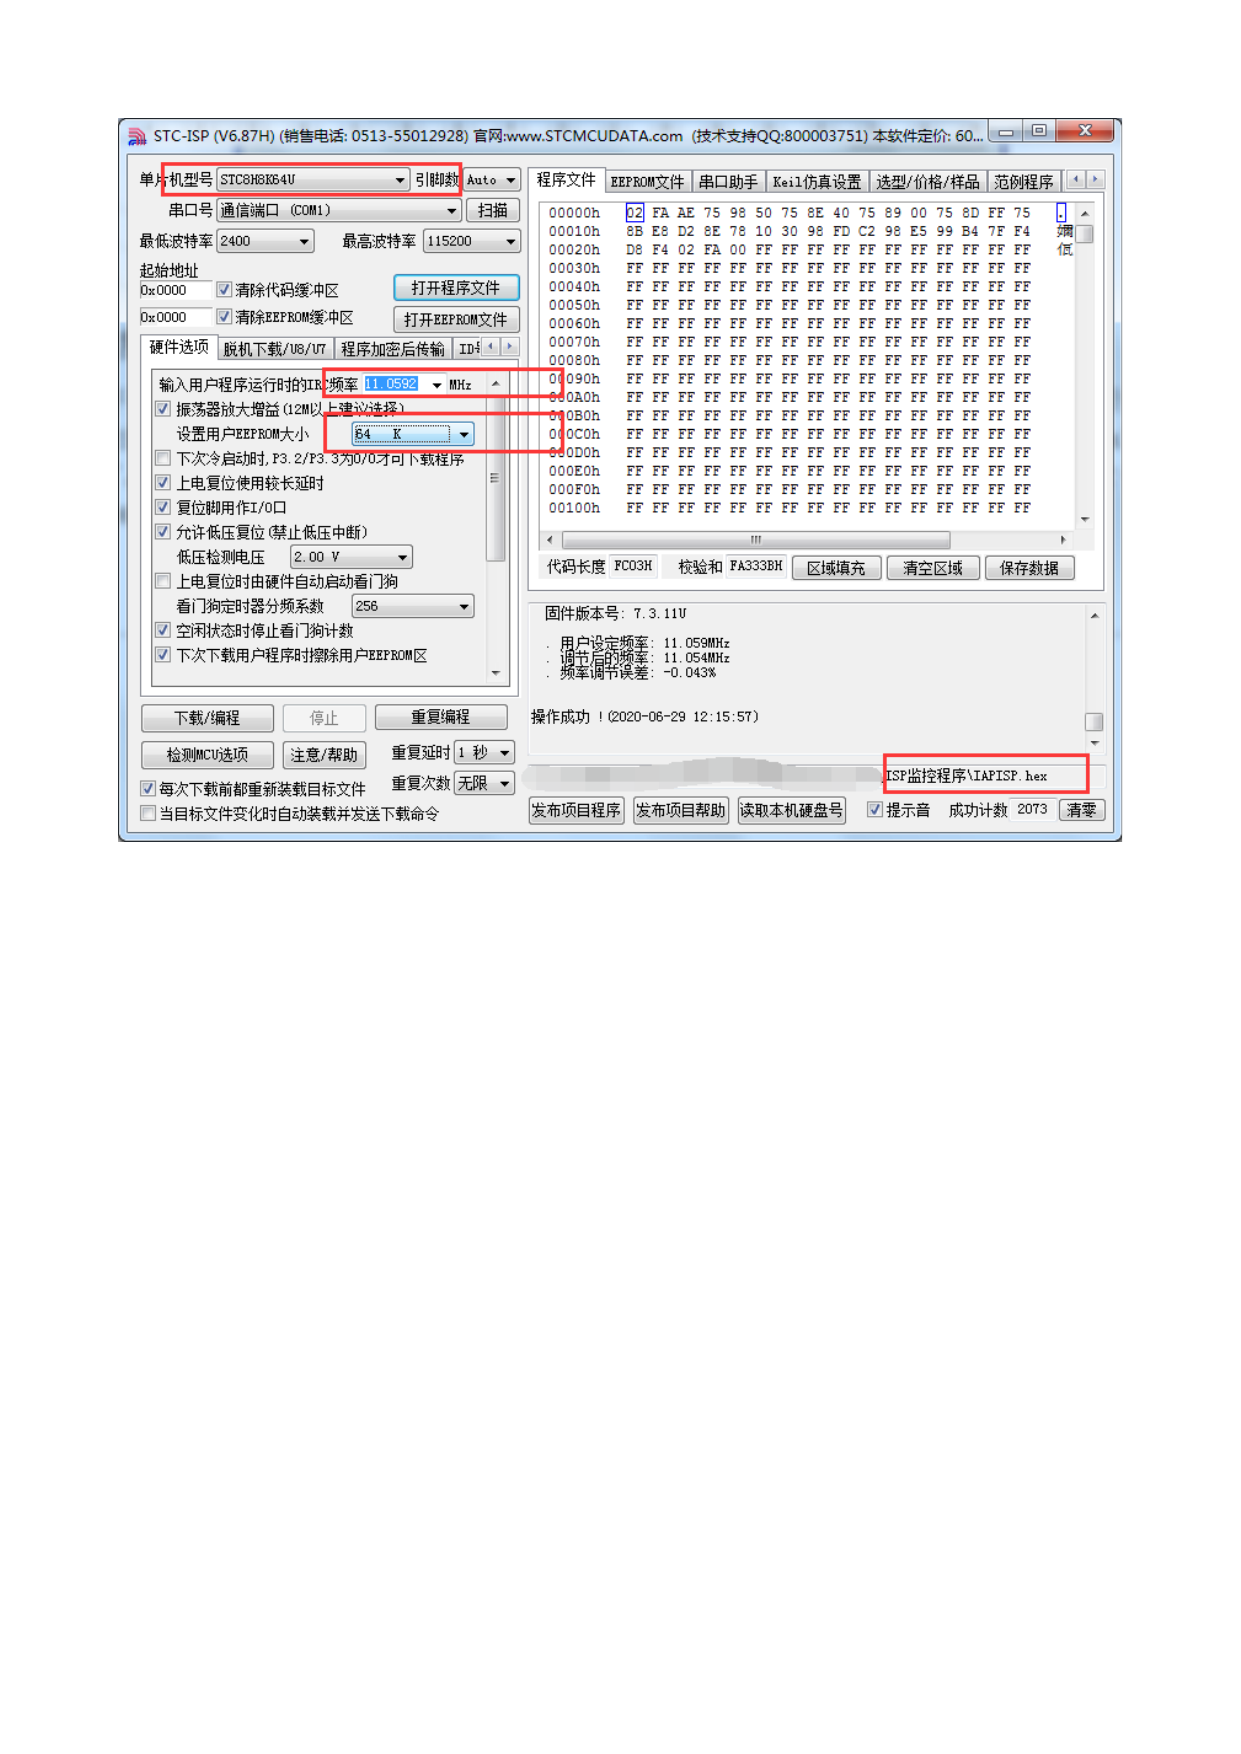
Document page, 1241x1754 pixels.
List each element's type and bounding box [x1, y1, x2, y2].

picture [118, 118, 1123, 842]
